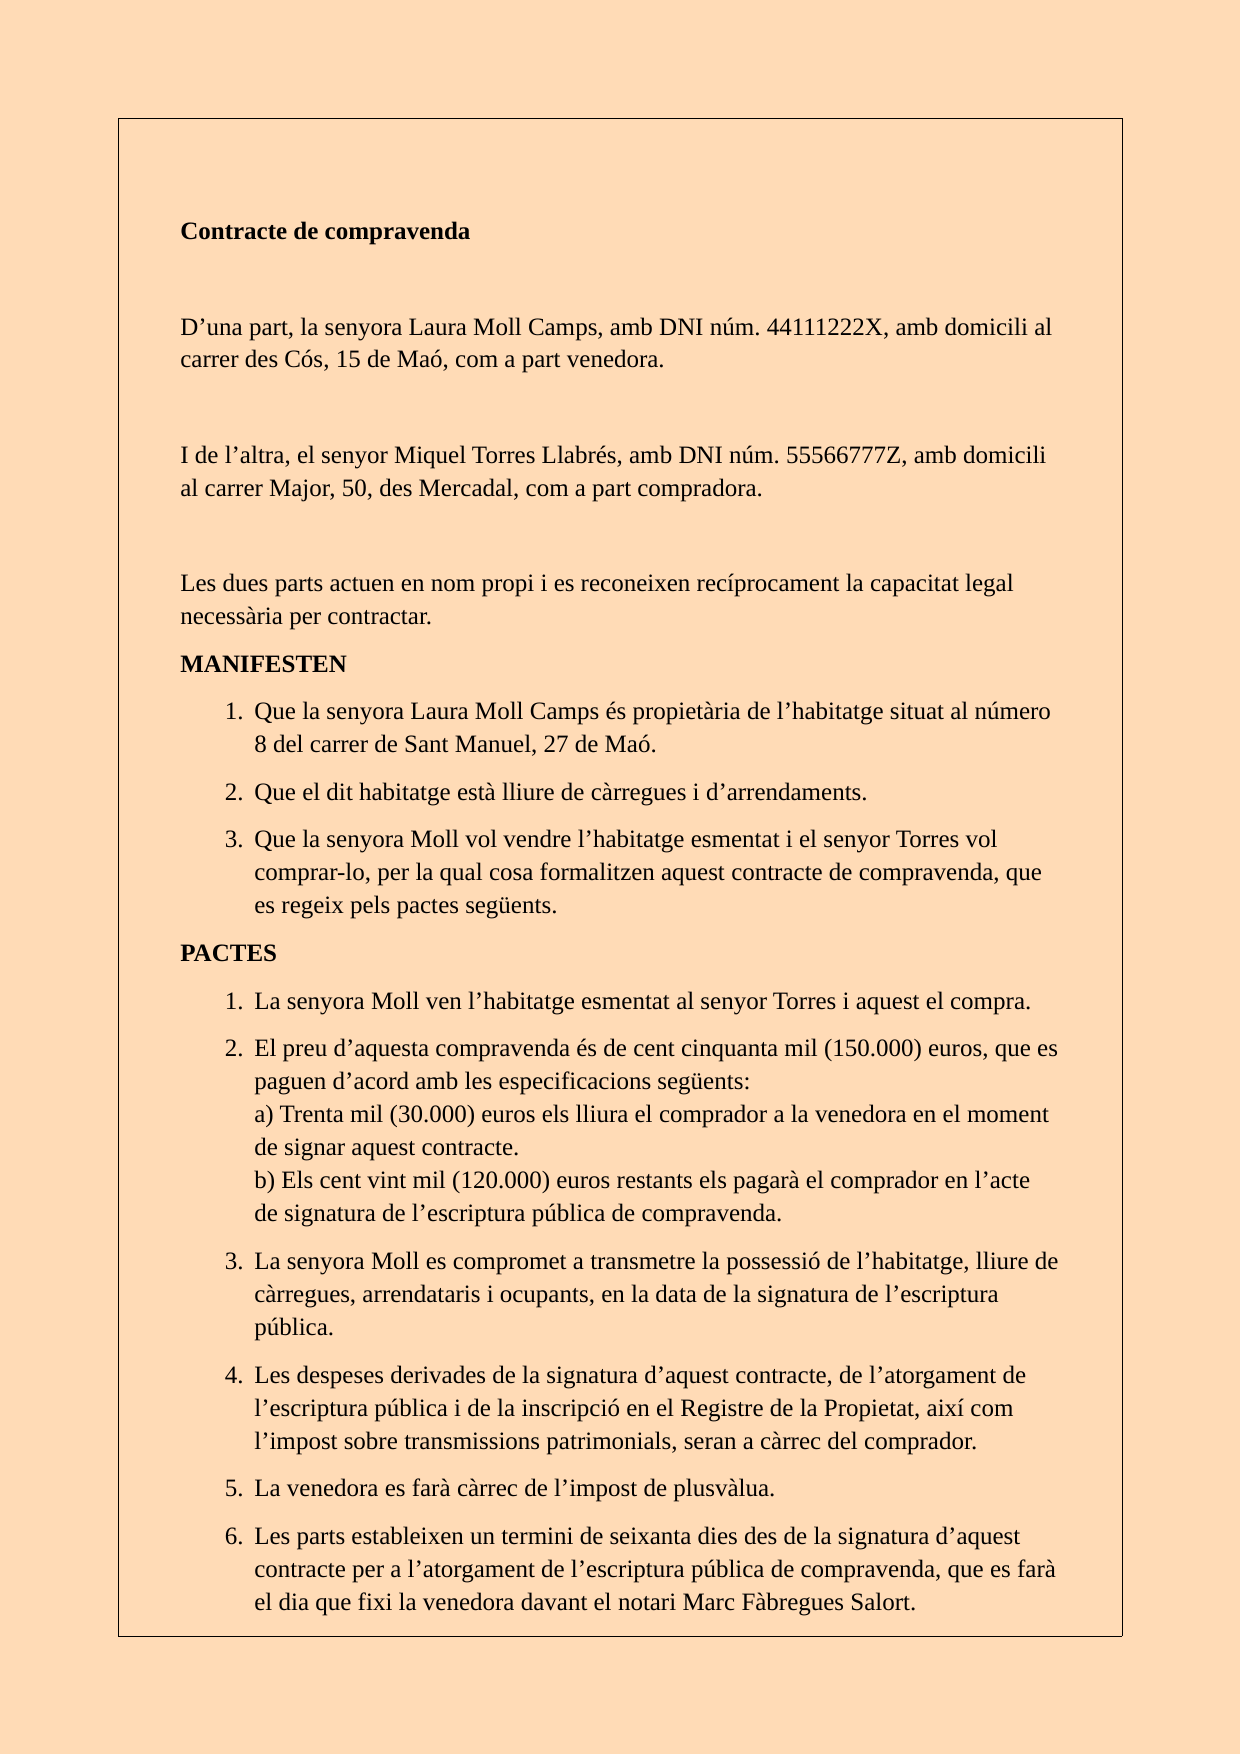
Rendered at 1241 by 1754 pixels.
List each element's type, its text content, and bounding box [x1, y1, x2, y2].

list Que el dit habitatge està lliure de càrregues i d’arrendaments. [224, 777, 1060, 806]
list La venedora es farà càrrec de l’impost de plusvàlua. [224, 1473, 1060, 1502]
list La senyora Moll es compromet a transmetre la possessió de l’habitatge, lliure de càrregues, arrendataris i ocupants, en la data de la signatura de l’escriptura pública. [224, 1246, 1060, 1341]
text MANIFESTEN [180, 649, 1060, 677]
text PACTES [180, 938, 1060, 967]
text I de l’altra, el senyor Miquel Torres Llabrés, amb DNI núm. 55566777Z, amb domicili al carrer Major, 50, des Mercadal, com a part compradora. [180, 440, 1060, 502]
list Que la senyora Moll vol vendre l’habitatge esmentat i el senyor Torres vol comprar-lo, per la qual cosa formalitzen aquest contracte de compravenda, que es regeix pels pactes següents. [224, 824, 1060, 919]
text D’una part, la senyora Laura Moll Camps, amb DNI núm. 44111222X, amb domicili al carrer des Cós, 15 de Maó, com a part venedora. [180, 312, 1060, 373]
list Les parts estableixen un termini de seixanta dies des de la signatura d’aquest contracte per a l’atorgament de l’escriptura pública de compravenda, que es farà el dia que fixi la venedora davant el notari Marc Fàbregues Salort. [224, 1521, 1060, 1616]
list La senyora Moll ven l’habitatge esmentat al senyor Torres i aquest el compra. [224, 986, 1060, 1014]
text Les dues parts actuen en nom propi i es reconeixen recíprocament la capacitat legal necessària per contractar. [180, 568, 1060, 630]
text Contracte de compravenda [180, 216, 1060, 245]
list Les despeses derivades de la signatura d’aquest contracte, de l’atorgament de l’escriptura pública i de la inscripció en el Registre de la Propietat, així com l’impost sobre transmissions patrimonials, seran a càrrec del comprador. [224, 1360, 1060, 1454]
list Que la senyora Laura Moll Camps és propietària de l’habitatge situat al número 8 del carrer de Sant Manuel, 27 de Maó. [224, 696, 1060, 758]
list El preu d’aquesta compravenda és de cent cinquanta mil (150.000) euros, que es paguen d’acord amb les especificacions següents: a) Trenta mil (30.000) euros els lliura el comprador a la venedora en el moment de signar aquest contracte. b) Els cent vint mil (120.000) euros restants els pagarà el comprador en l’acte de signatura de l’escriptura pública de compravenda. [224, 1033, 1060, 1227]
